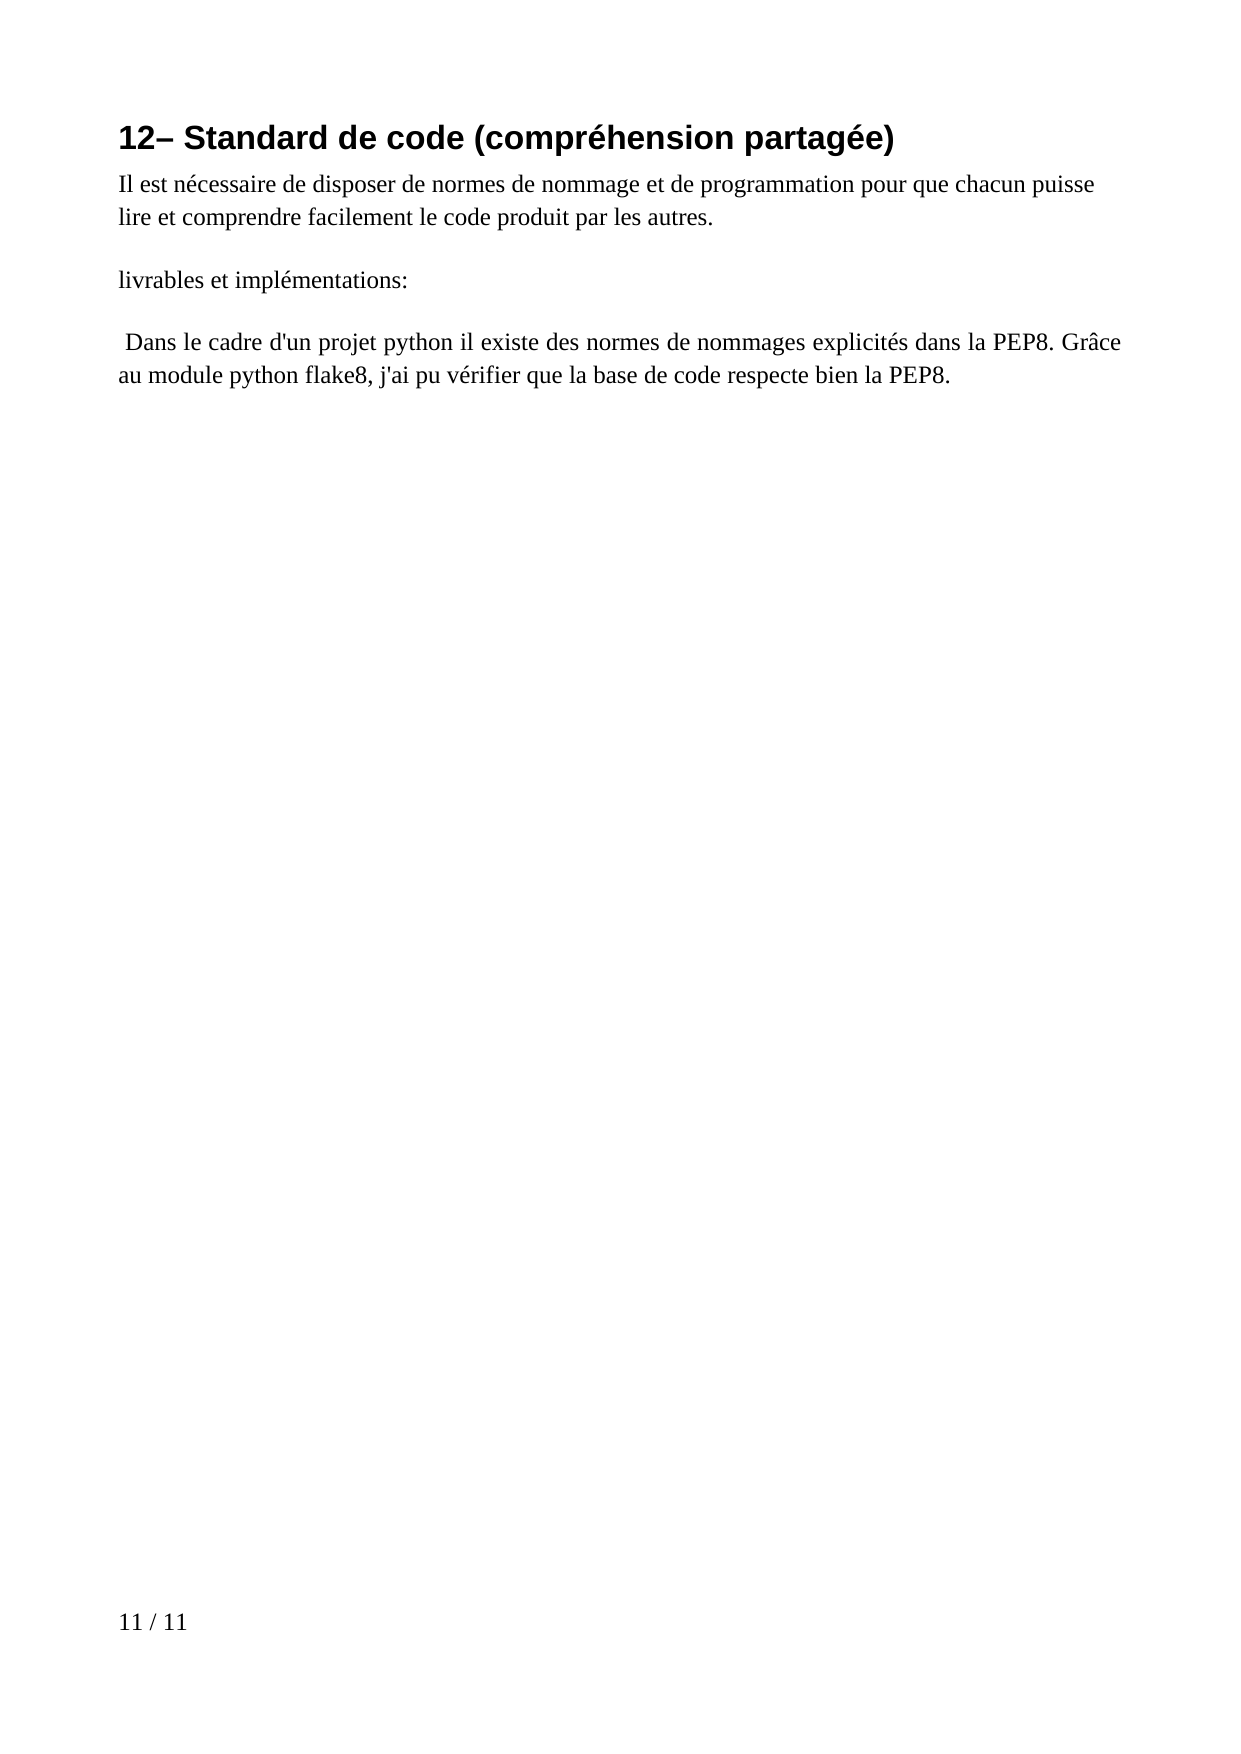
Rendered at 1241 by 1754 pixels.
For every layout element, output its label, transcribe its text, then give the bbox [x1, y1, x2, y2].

text Dans le cadre d'un projet python il existe des normes de nommages explicités dans la PEP8. Grâce au module python flake8, j'ai pu vérifier que la base de code respecte bien la PEP8. [118, 327, 1122, 389]
subtitle 12– Standard de code (compréhension partagée) [118, 118, 1122, 157]
text livrables et implémentations: [118, 265, 1122, 293]
text Il est nécessaire de disposer de normes de nommage et de programmation pour que chacun puisse lire et comprendre facilement le code produit par les autres. [118, 169, 1122, 231]
